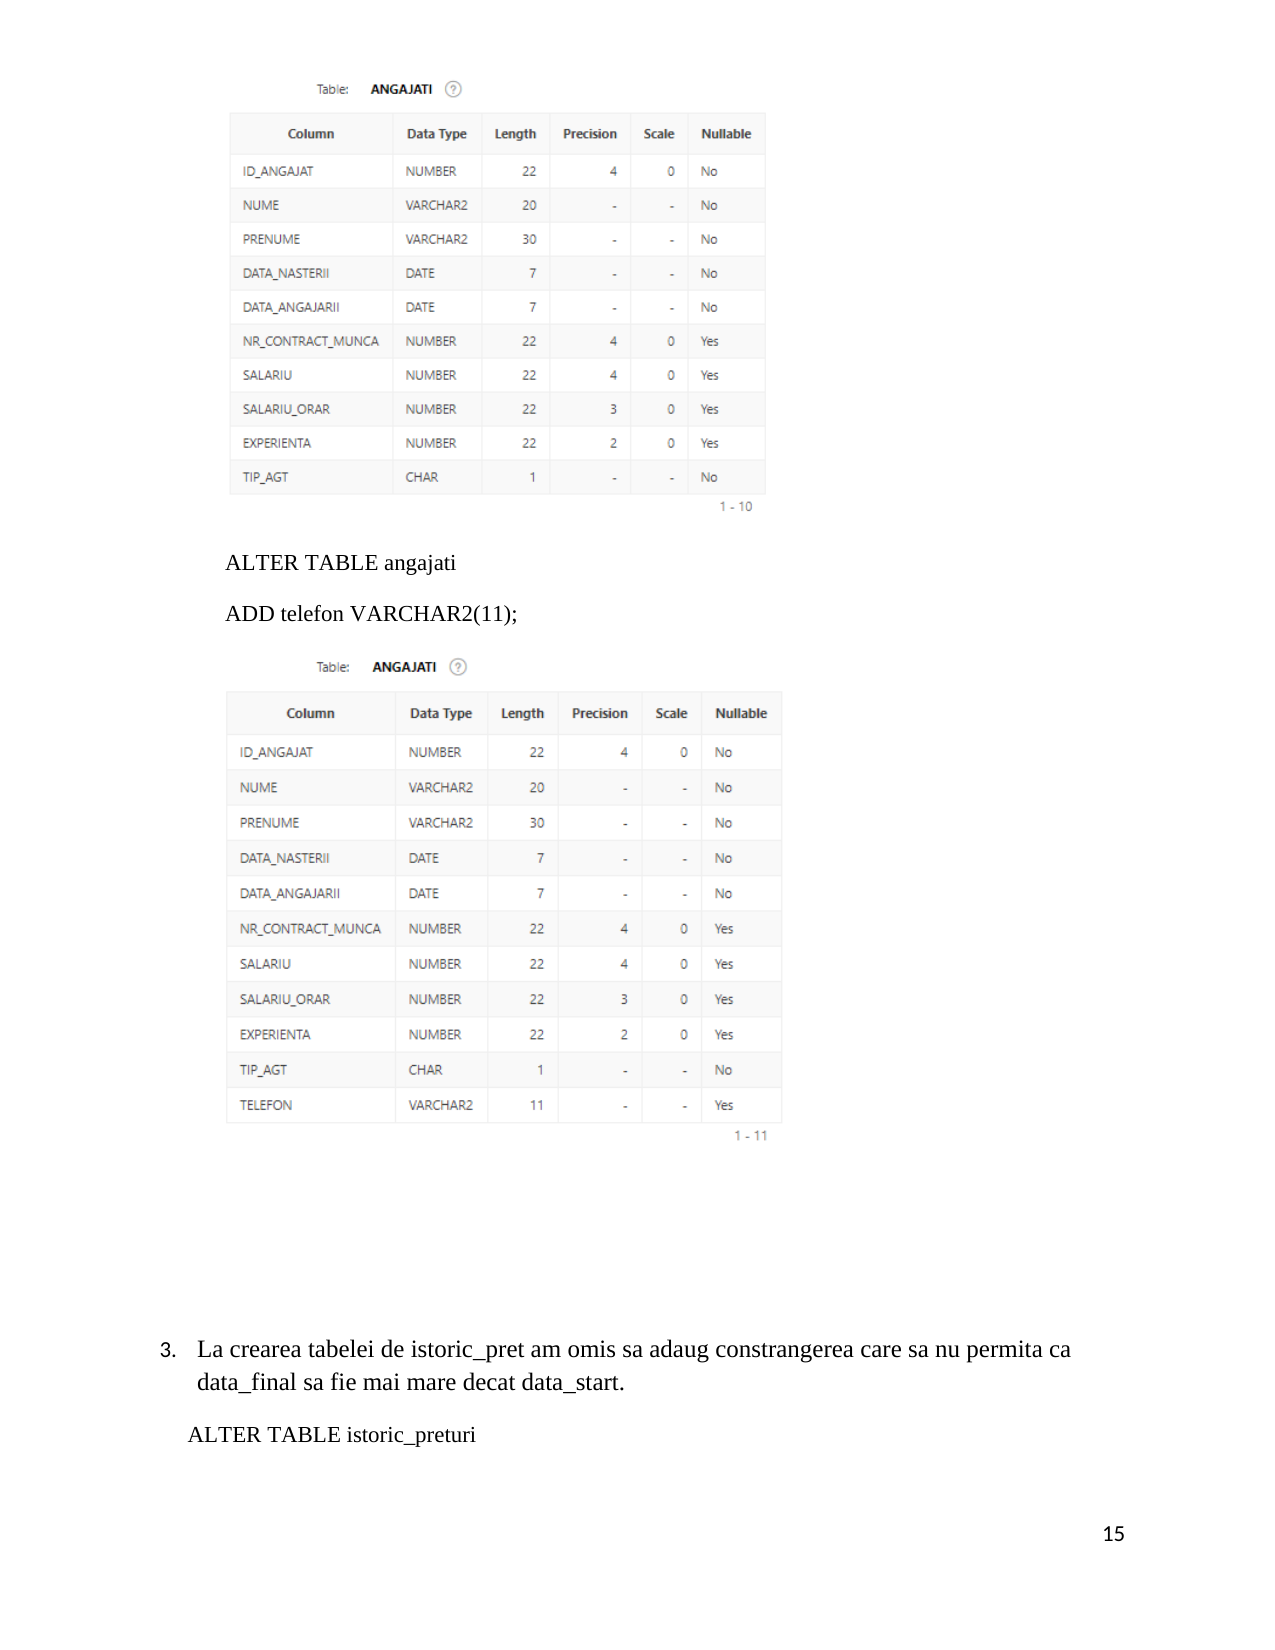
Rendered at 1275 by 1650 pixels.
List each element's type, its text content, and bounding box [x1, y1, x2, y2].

list La crearea tabelei de istoric_pret am omis sa adaug constrangerea care sa nu permita ca data_final sa fie mai mare decat data_start. [159, 1334, 1125, 1396]
text ADD telefon VARCHAR2(11); [225, 600, 1125, 626]
text ALTER TABLE angajati [225, 549, 1125, 575]
text ALTER TABLE istoric_preturi [187, 1421, 1125, 1448]
